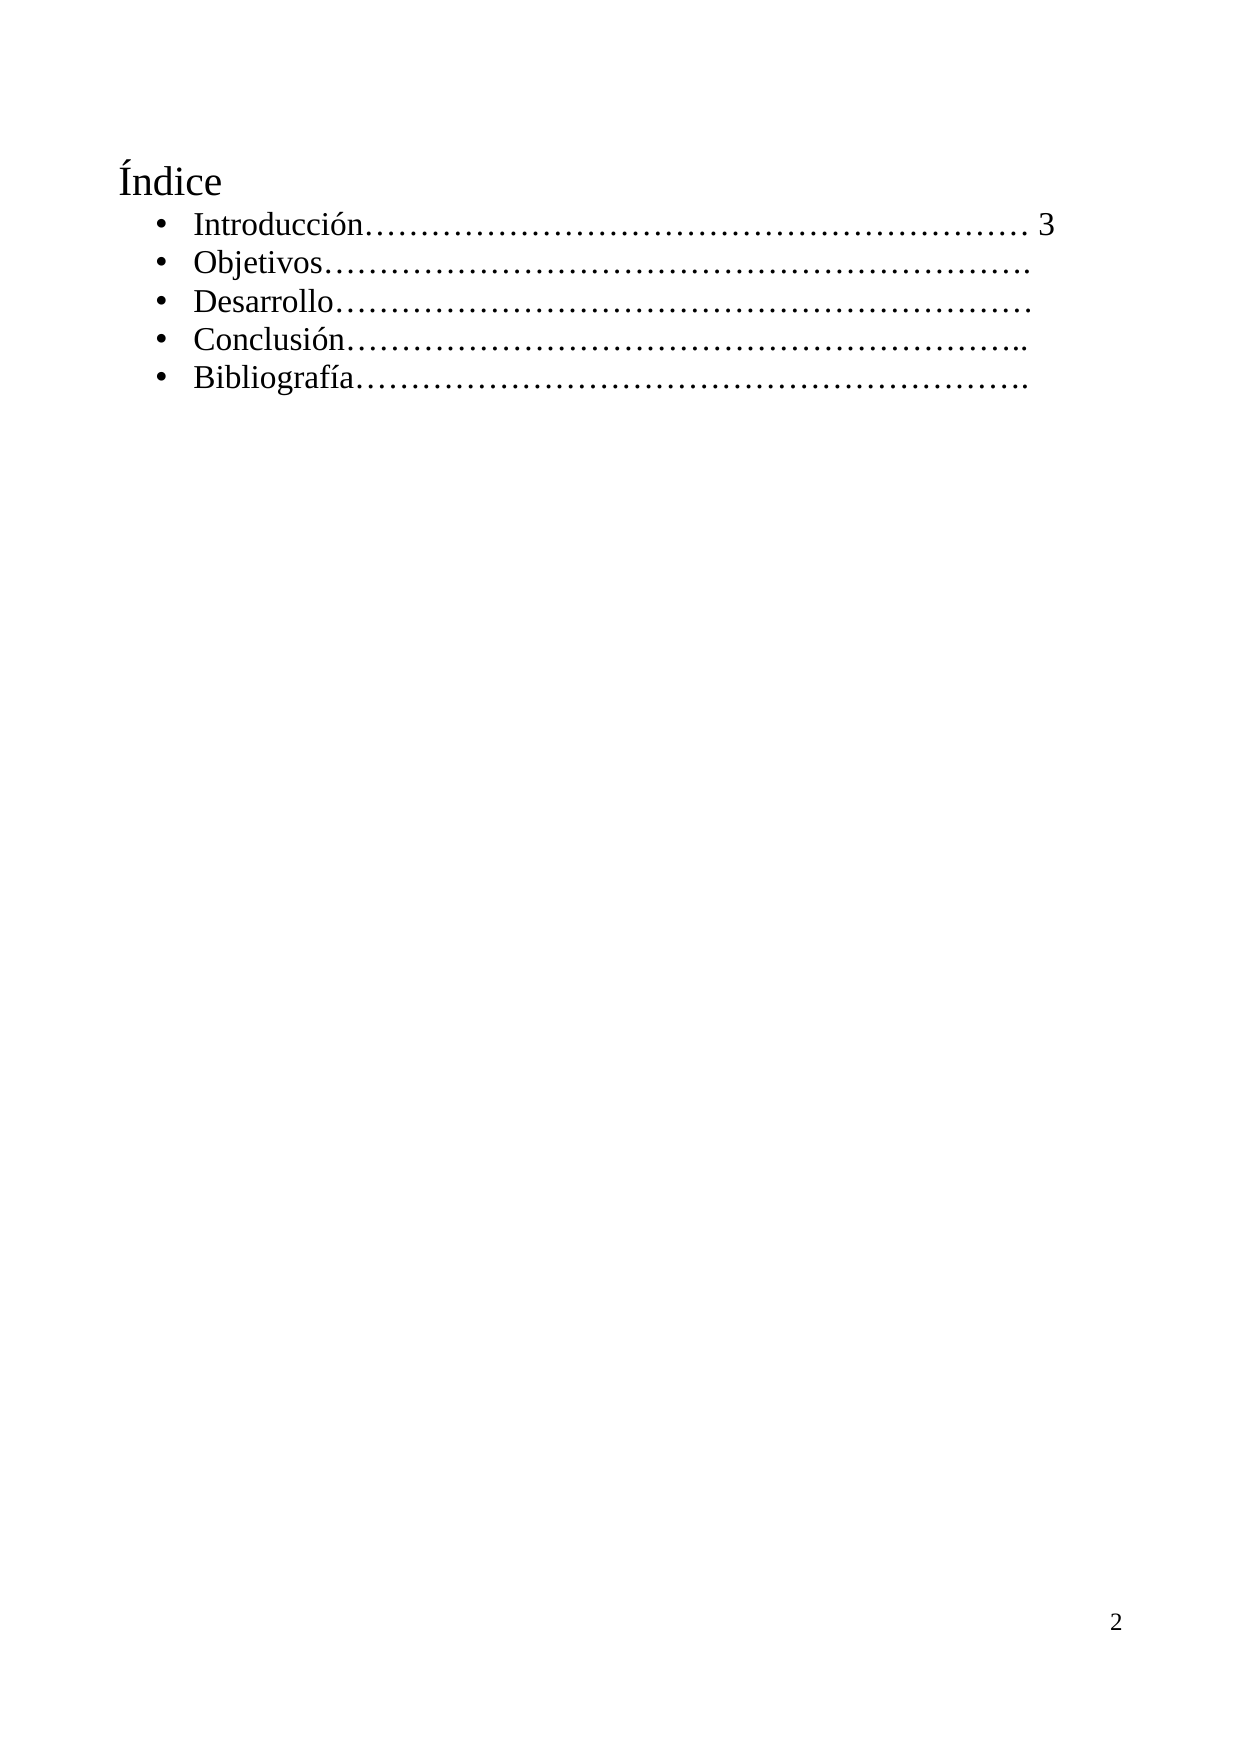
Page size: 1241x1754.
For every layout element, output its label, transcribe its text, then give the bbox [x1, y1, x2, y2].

list Objetivos………………………………………………………. [156, 243, 1122, 281]
list Desarrollo……………………………………………………… [156, 281, 1122, 319]
list Bibliografía……………………………………………………. [156, 358, 1122, 396]
list Introducción…………………………………………………… 3 [156, 204, 1122, 243]
list Conclusión…………………………………………………….. [156, 319, 1122, 358]
text Índice [118, 156, 1122, 204]
